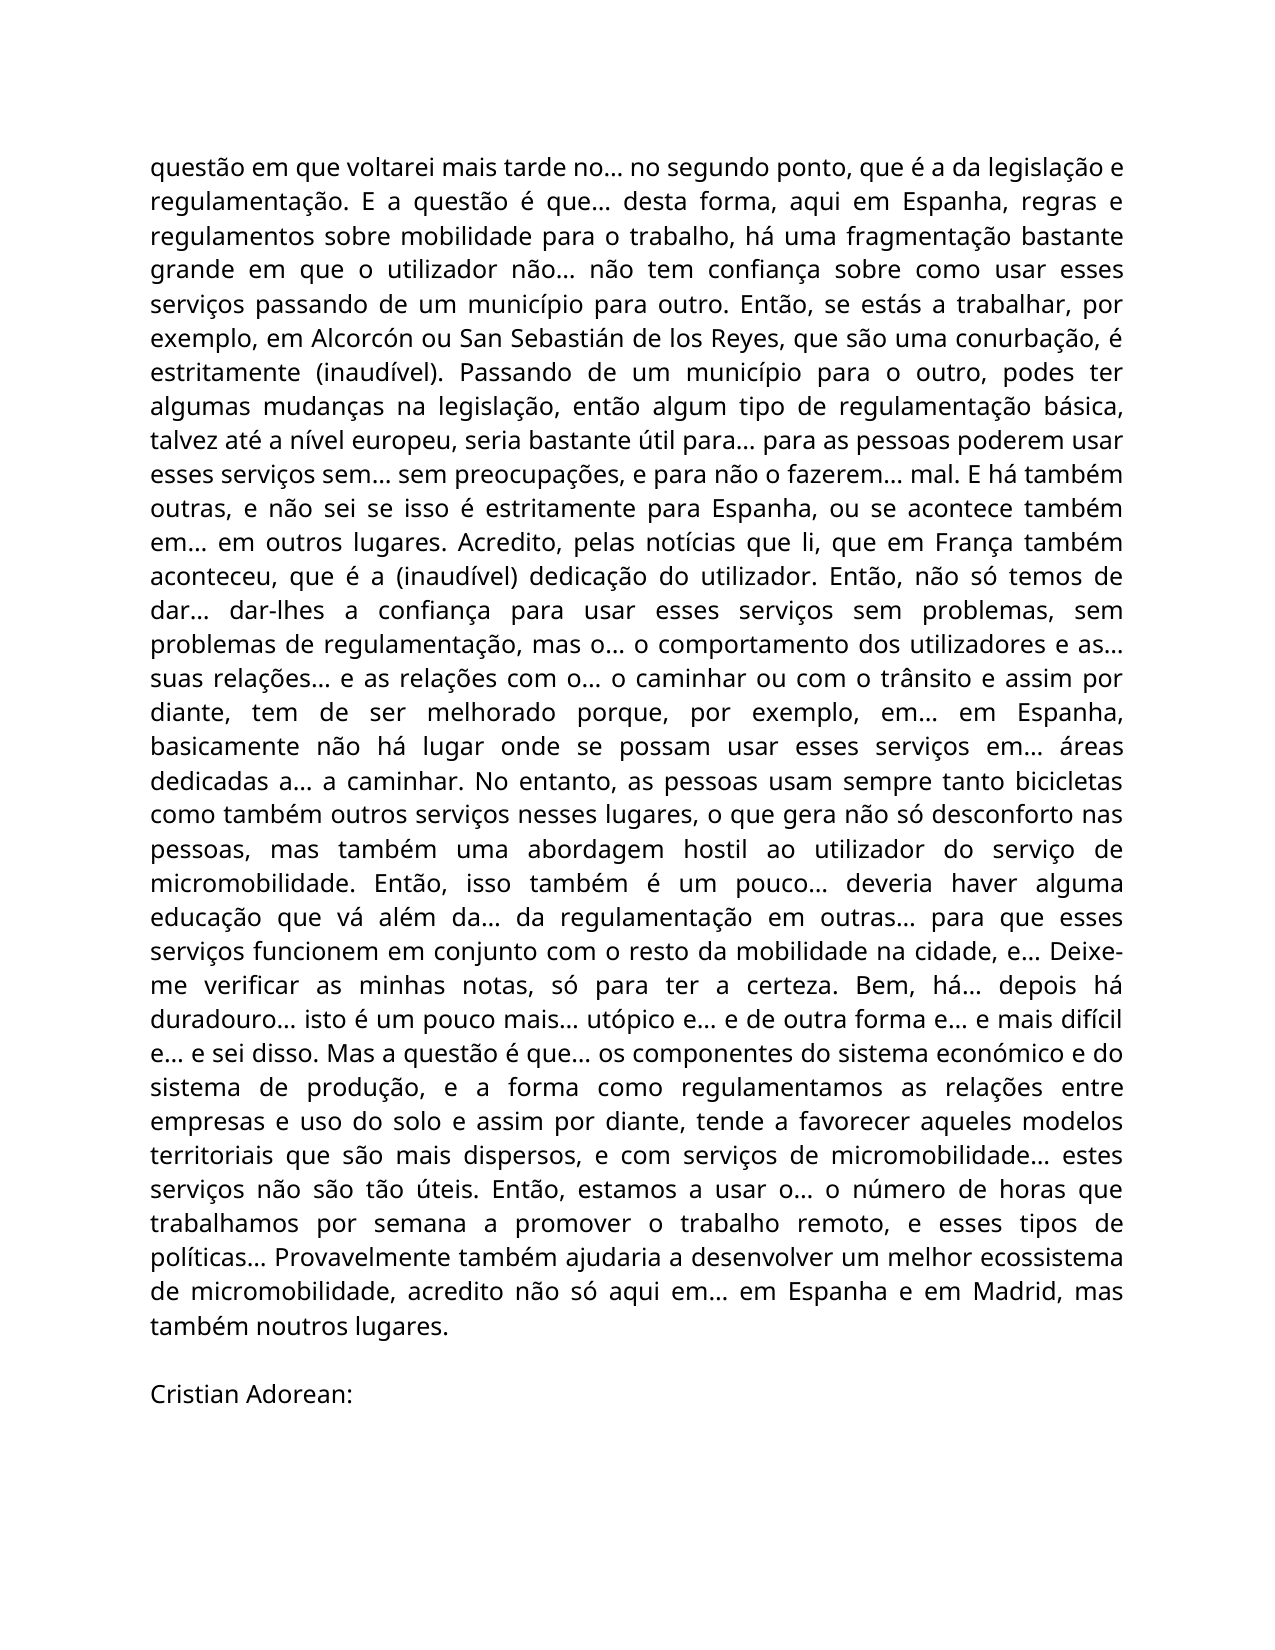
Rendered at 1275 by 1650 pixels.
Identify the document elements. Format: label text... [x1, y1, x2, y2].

text questão em que voltarei mais tarde no… no segundo ponto, que é a da legislação e regulamentação. E a questão é que… desta forma, aqui em Espanha, regras e regulamentos sobre mobilidade para o trabalho, há uma fragmentação bastante grande em que o utilizador não… não tem confiança sobre como usar esses serviços passando de um município para outro. Então, se estás a trabalhar, por exemplo, em Alcorcón ou San Sebastián de los Reyes, que são uma conurbação, é estritamente (inaudível). Passando de um município para o outro, podes ter algumas mudanças na legislação, então algum tipo de regulamentação básica, talvez até a nível europeu, seria bastante útil para… para as pessoas poderem usar esses serviços sem… sem preocupações, e para não o fazerem… mal. E há também outras, e não sei se isso é estritamente para Espanha, ou se acontece também em… em outros lugares. Acredito, pelas notícias que li, que em França também aconteceu, que é a (inaudível) dedicação do utilizador. Então, não só temos de dar… dar-lhes a confiança para usar esses serviços sem problemas, sem problemas de regulamentação, mas o… o comportamento dos utilizadores e as… suas relações… e as relações com o… o caminhar ou com o trânsito e assim por diante, tem de ser melhorado porque, por exemplo, em… em Espanha, basicamente não há lugar onde se possam usar esses serviços em… áreas dedicadas a… a caminhar. No entanto, as pessoas usam sempre tanto bicicletas como também outros serviços nesses lugares, o que gera não só desconforto nas pessoas, mas também uma abordagem hostil ao utilizador do serviço de micromobilidade. Então, isso também é um pouco… deveria haver alguma educação que vá além da… da regulamentação em outras… para que esses serviços funcionem em conjunto com o resto da mobilidade na cidade, e… Deixe-me verificar as minhas notas, só para ter a certeza. Bem, há… depois há duradouro… isto é um pouco mais… utópico e… e de outra forma e… e mais difícil e… e sei disso. Mas a questão é que… os componentes do sistema económico e do sistema de produção, e a forma como regulamentamos as relações entre empresas e uso do solo e assim por diante, tende a favorecer aqueles modelos territoriais que são mais dispersos, e com serviços de micromobilidade… estes serviços não são tão úteis. Então, estamos a usar o… o número de horas que trabalhamos por semana a promover o trabalho remoto, e esses tipos de políticas… Provavelmente também ajudaria a desenvolver um melhor ecossistema de micromobilidade, acredito não só aqui em… em Espanha e em Madrid, mas também noutros lugares. [150, 150, 1125, 1342]
text Cristian Adorean: [150, 1376, 1125, 1410]
